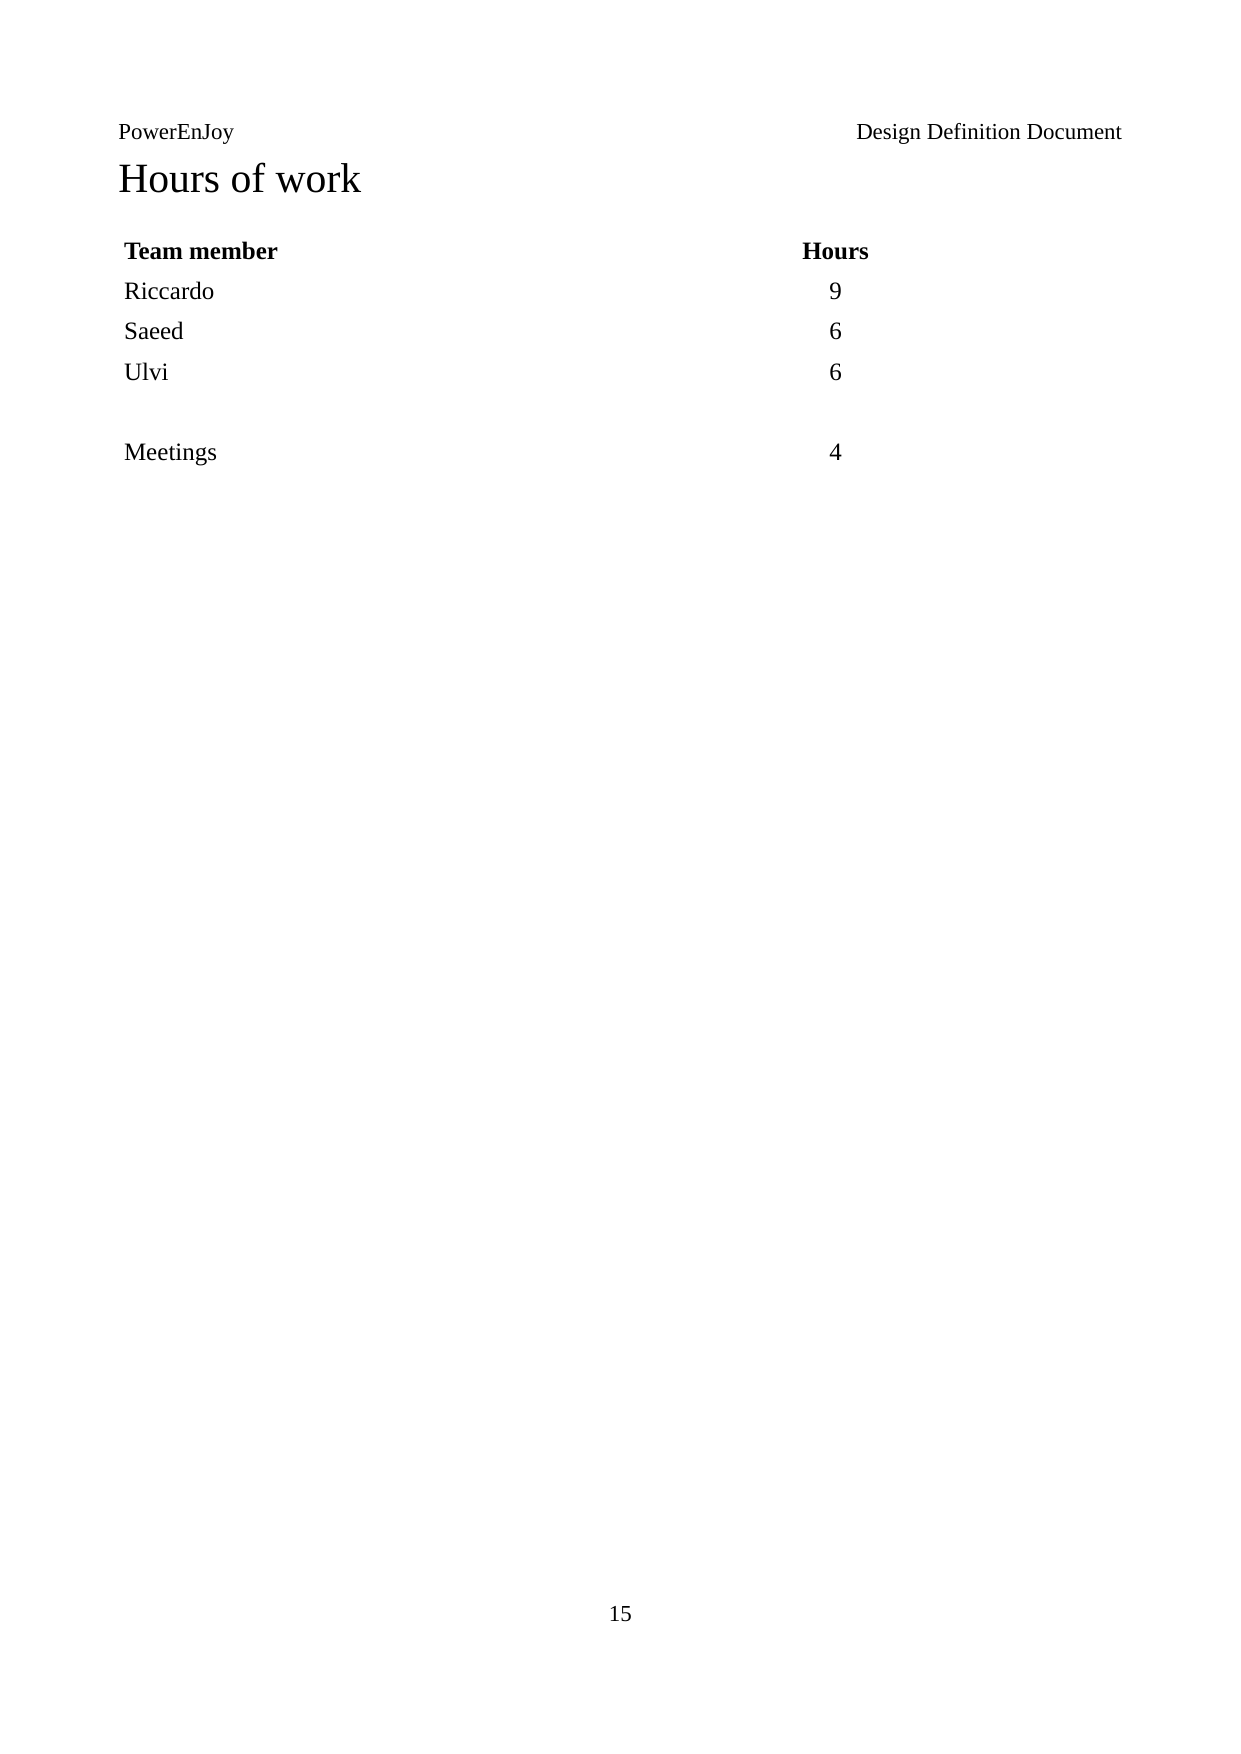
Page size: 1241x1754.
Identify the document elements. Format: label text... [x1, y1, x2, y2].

text Hours of work [118, 153, 1122, 201]
table_cell [549, 391, 1122, 431]
table_cell Ulvi [118, 351, 549, 391]
table_cell Saeed [118, 311, 549, 351]
table_header Team member [118, 230, 549, 270]
table_cell Riccardo [118, 270, 549, 311]
table_cell 9 [549, 270, 1122, 311]
table_cell Meetings [118, 431, 549, 471]
table_header Hours [549, 230, 1122, 270]
table_cell 6 [549, 351, 1122, 391]
table_cell 4 [549, 431, 1122, 471]
table_cell 6 [549, 311, 1122, 351]
table_cell [118, 391, 549, 431]
